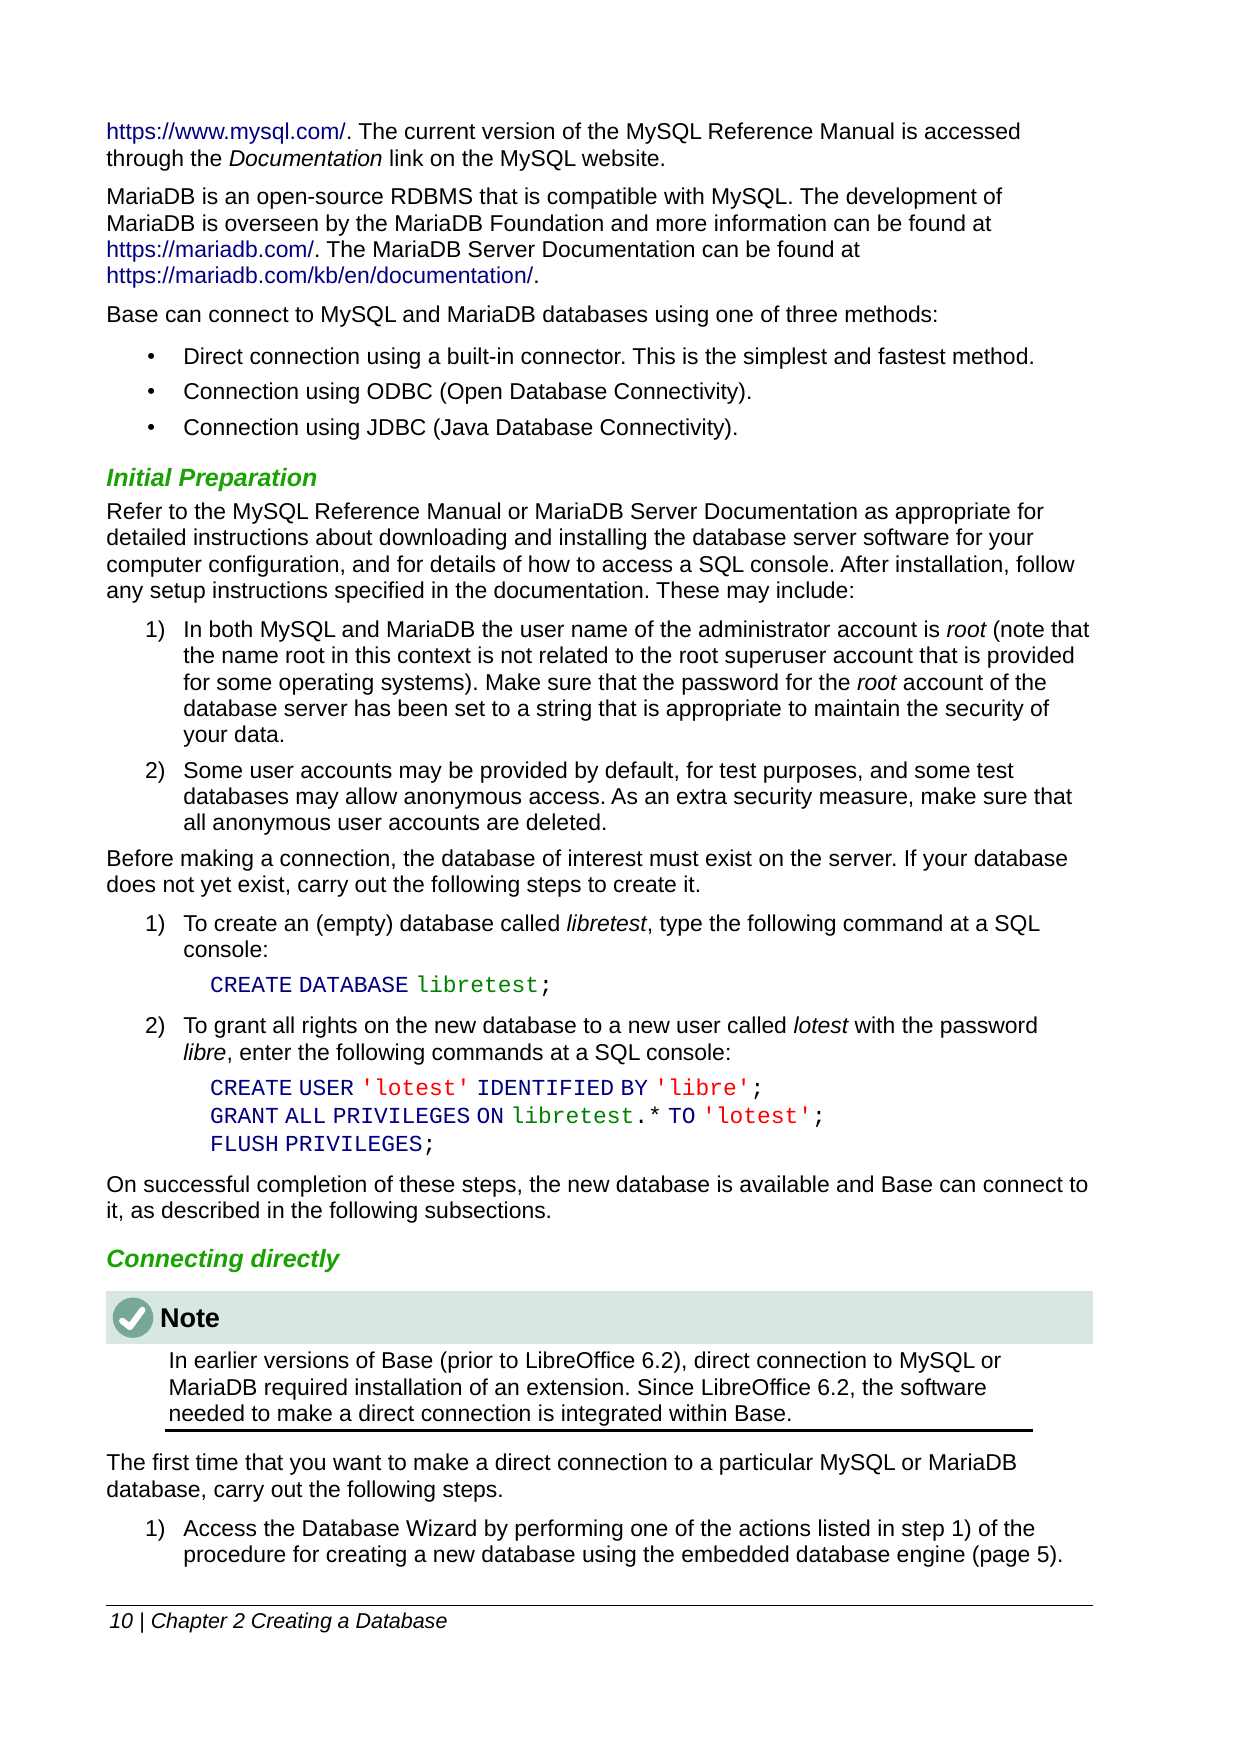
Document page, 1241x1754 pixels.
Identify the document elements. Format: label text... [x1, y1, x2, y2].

text In earlier versions of Base (prior to LibreOffice 6.2), direct connection to MySQL or MariaDB required installation of an extension. Since LibreOffice 6.2, the software needed to make a direct connection is integrated within Base. [165, 1344, 1033, 1429]
text The first time that you want to make a direct connection to a particular MySQL or MariaDB database, carry out the following steps. [106, 1449, 1093, 1502]
text MariaDB is an open-source RDBMS that is compatible with MySQL. The development of MariaDB is overseen by the MariaDB Foundation and more information can be found at https://mariadb.com/. The MariaDB Server Documentation can be found at https://mariadb.com/kb/en/documentation/. [106, 183, 1093, 289]
list Connection using ODBC (Open Database Connectivity). [144, 375, 1093, 404]
list To create an (empty) database called libretest, type the following command at a SQL console: [165, 910, 1093, 962]
list Connection using JDBC (Java Database Connectivity). [144, 411, 1093, 443]
text CREATE USER 'lotest' IDENTIFIED BY 'libre'; GRANT ALL PRIVILEGES ON libretest.* TO 'lotest'; FLUSH PRIVILEGES; [165, 1074, 1093, 1159]
text On successful completion of these steps, the new database is available and Base can connect to it, as described in the following subsections. [106, 1171, 1093, 1224]
text Before making a connection, the database of interest must exist on the server. If your database does not yet exist, carry out the following steps to create it. [106, 844, 1093, 897]
list Access the Database Wizard by performing one of the actions listed in step 1) of the procedure for creating a new database using the embedded database engine (page 5). [165, 1514, 1093, 1567]
list In both MySQL and MariaDB the user name of the administrator account is root (note that the name root in this context is not related to the root superuser account that is provided for some operating systems). Make sure that the password for the root account of the database server has been set to a string that is appropriate to maintain the security of your data. [165, 616, 1093, 748]
list Some user accounts may be provided by default, for test purposes, and some test databases may allow anonymous access. As an extra security measure, make sure that all anonymous user accounts are deleted. [165, 757, 1093, 836]
subtitle Initial Preparation [106, 463, 1093, 492]
list Direct connection using a built-in connector. This is the simplest and fastest method. [144, 340, 1093, 369]
text https://www.mysql.com/. The current version of the MySQL Reference Manual is accessed through the Documentation link on the MySQL website. [106, 118, 1093, 171]
text Refer to the MySQL Reference Manual or MariaDB Server Documentation as appropriate for detailed instructions about downloading and installing the database server software for your computer configuration, and for details of how to access a SQL console. After installation, follow any setup instructions specified in the documentation. These may include: [106, 498, 1093, 603]
text CREATE DATABASE libretest; [165, 971, 1093, 999]
text Base can connect to MySQL and MariaDB databases using one of three methods: [106, 301, 1093, 328]
list To grant all rights on the new database to a new user called lotest with the password libre, enter the following commands at a SQL console: [165, 1012, 1093, 1065]
subtitle Connecting directly [106, 1244, 1093, 1273]
subtitle Note [106, 1291, 1093, 1344]
